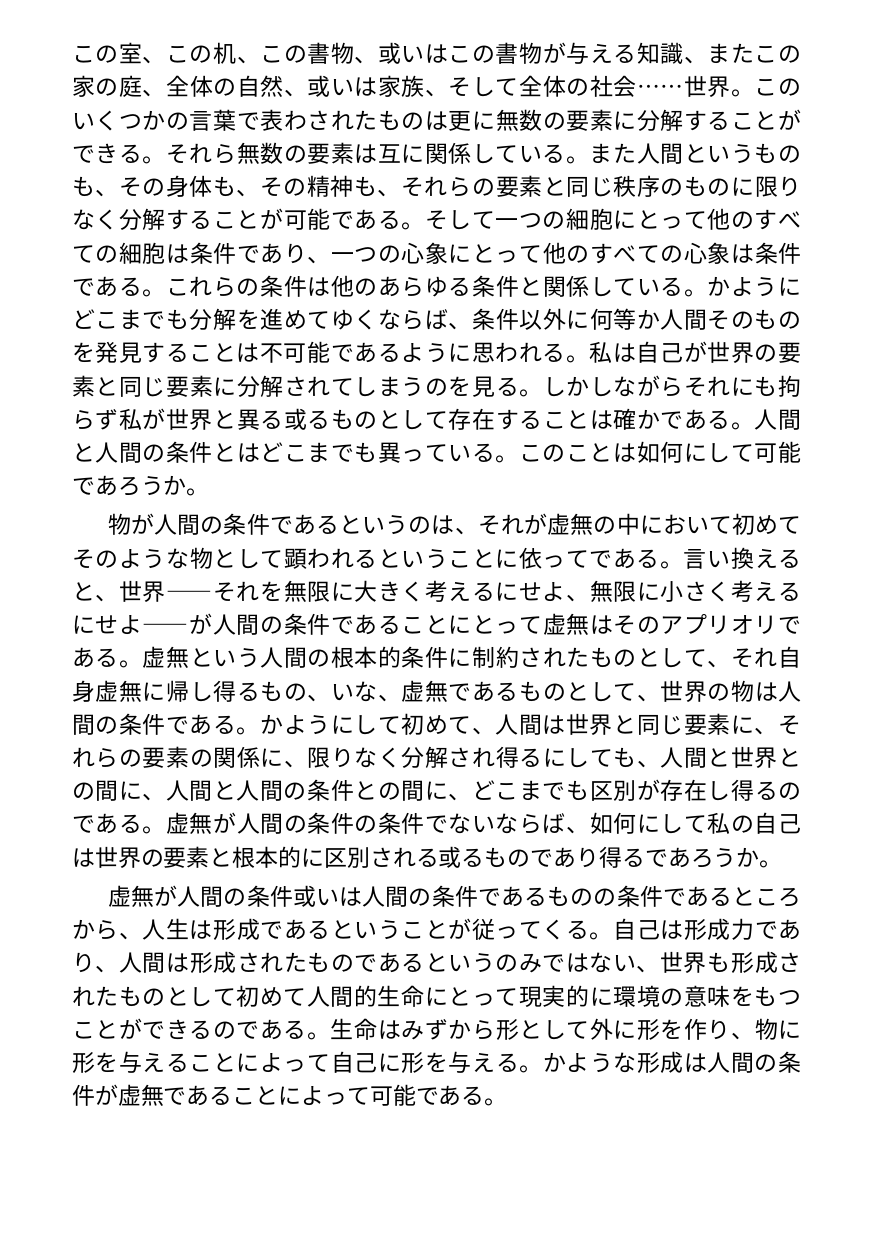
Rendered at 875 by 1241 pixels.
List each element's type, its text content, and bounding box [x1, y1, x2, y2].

text この室、この机、この書物、或いはこの書物が与える知識、またこの家の庭、全体の自然、或いは家族、そして全体の社会……世界。このいくつかの言葉で表わされたものは更に無数の要素に分解することができる。それら無数の要素は互に関係している。また人間というものも、その身体も、その精神も、それらの要素と同じ秩序のものに限りなく分解することが可能である。そして一つの細胞にとって他のすべての細胞は条件であり、一つの心象にとって他のすべての心象は条件である。これらの条件は他のあらゆる条件と関係している。かようにどこまでも分解を進めてゆくならば、条件以外に何等か人間そのものを発見することは不可能であるように思われる。私は自己が世界の要素と同じ要素に分解されてしまうのを見る。しかしながらそれにも拘らず私が世界と異る或るものとして存在することは確かである。人間と人間の条件とはどこまでも異っている。このことは如何にして可能であろうか。 [72, 36, 802, 501]
text 物が人間の条件であるというのは、それが虚無の中において初めてそのような物として顕われるということに依ってである。言い換えると、世界――それを無限に大きく考えるにせよ、無限に小さく考えるにせよ――が人間の条件であることにとって虚無はそのアプリオリである。虚無という人間の根本的条件に制約されたものとして、それ自身虚無に帰し得るもの、いな、虚無であるものとして、世界の物は人間の条件である。かようにして初めて、人間は世界と同じ要素に、それらの要素の関係に、限りなく分解され得るにしても、人間と世界との間に、人間と人間の条件との間に、どこまでも区別が存在し得るのである。虚無が人間の条件の条件でないならば、如何にして私の自己は世界の要素と根本的に区別される或るものであり得るであろうか。 [72, 507, 802, 873]
text 虚無が人間の条件或いは人間の条件であるものの条件であるところから、人生は形成であるということが従ってくる。自己は形成力であり、人間は形成されたものであるというのみではない、世界も形成されたものとして初めて人間的生命にとって現実的に環境の意味をもつことができるのである。生命はみずから形として外に形を作り、物に形を与えることによって自己に形を与える。かような形成は人間の条件が虚無であることによって可能である。 [72, 879, 802, 1111]
